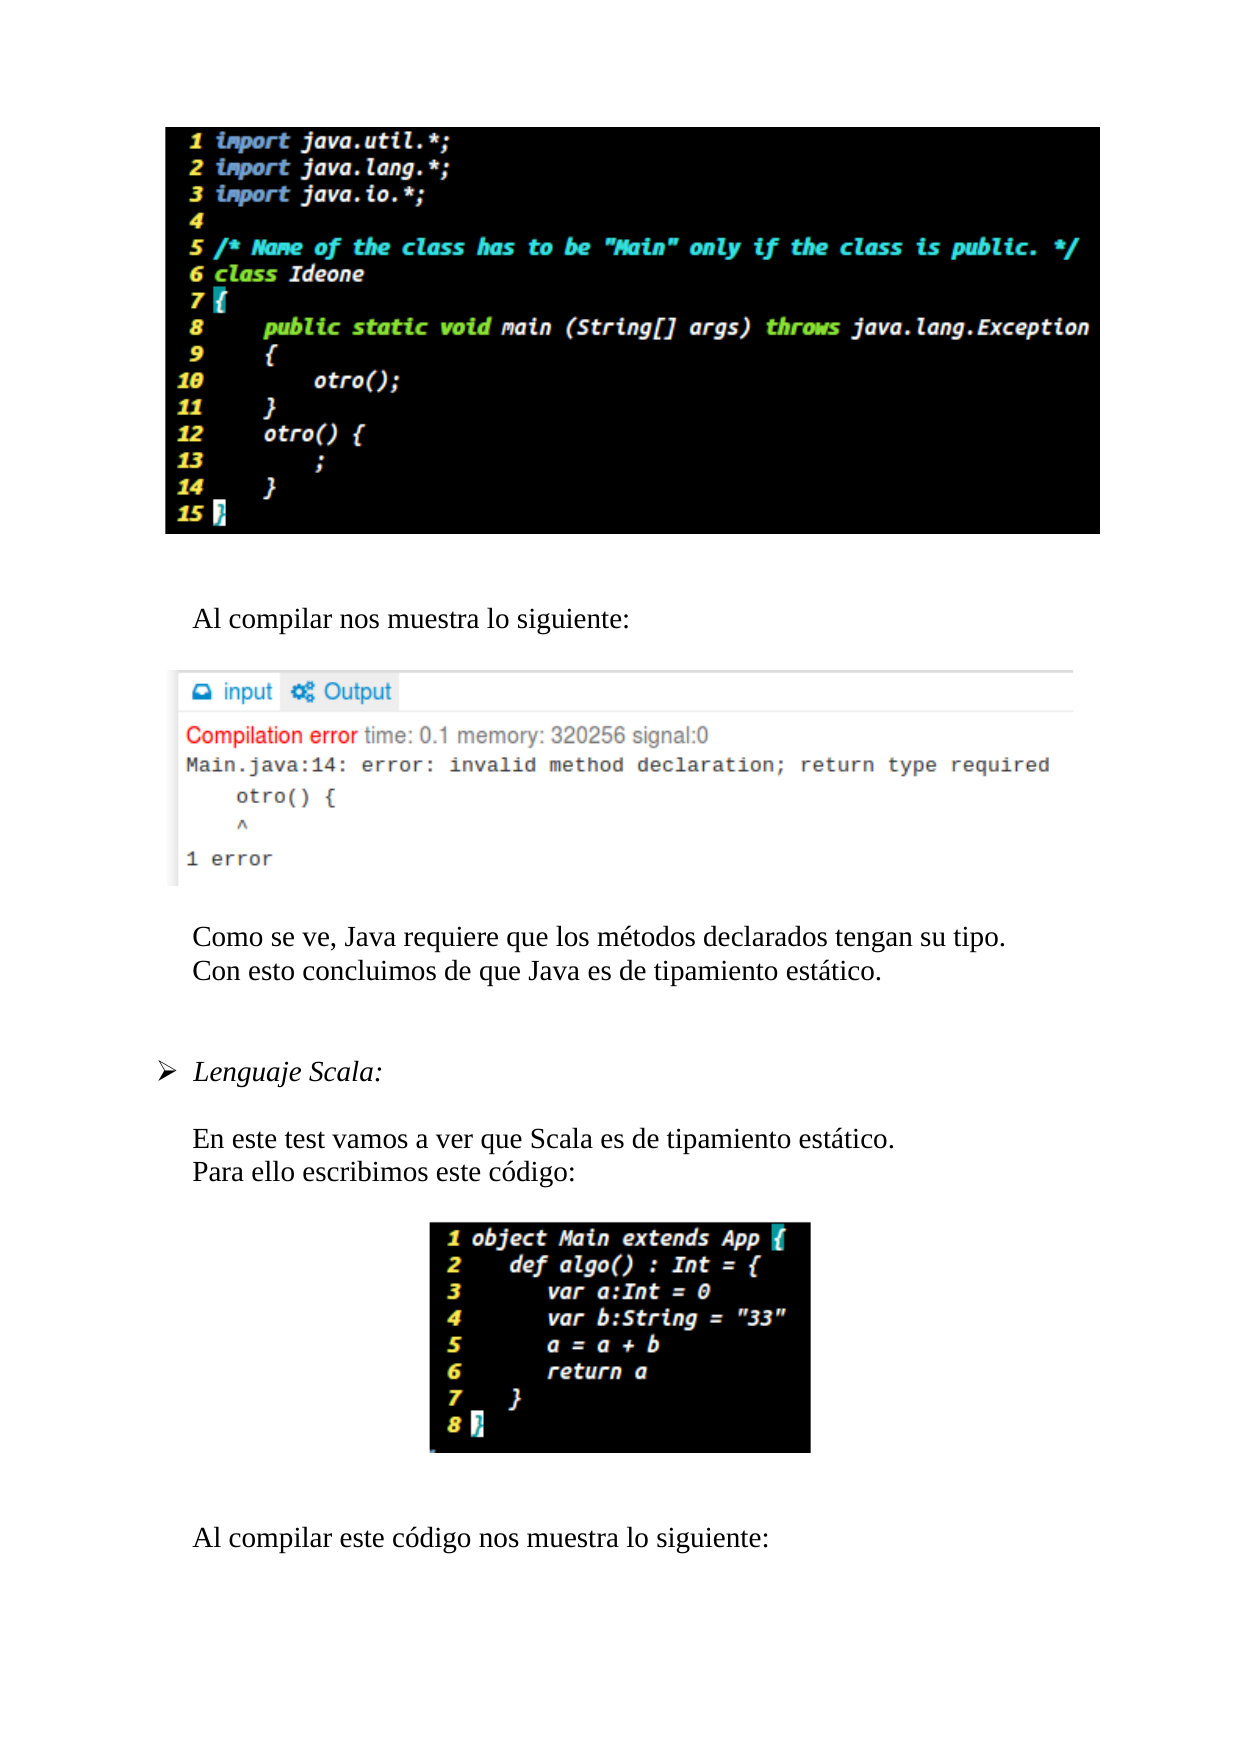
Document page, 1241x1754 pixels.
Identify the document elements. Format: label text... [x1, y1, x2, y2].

picture [167, 670, 1074, 886]
text Al compilar este código nos muestra lo siguiente: [118, 1520, 1122, 1556]
text En este test vamos a ver que Scala es de tipamiento estático. [118, 1121, 1122, 1154]
text Con esto concluimos de que Java es de tipamiento estático. [118, 953, 1122, 987]
list Lenguaje Scala: [156, 1054, 1122, 1087]
picture [429, 1221, 811, 1453]
text Como se ve, Java requiere que los métodos declarados tengan su tipo. [118, 919, 1122, 953]
picture [165, 127, 1100, 534]
text Para ello escribimos este código: [118, 1154, 1122, 1188]
text Al compilar nos muestra lo siguiente: [118, 601, 1122, 637]
